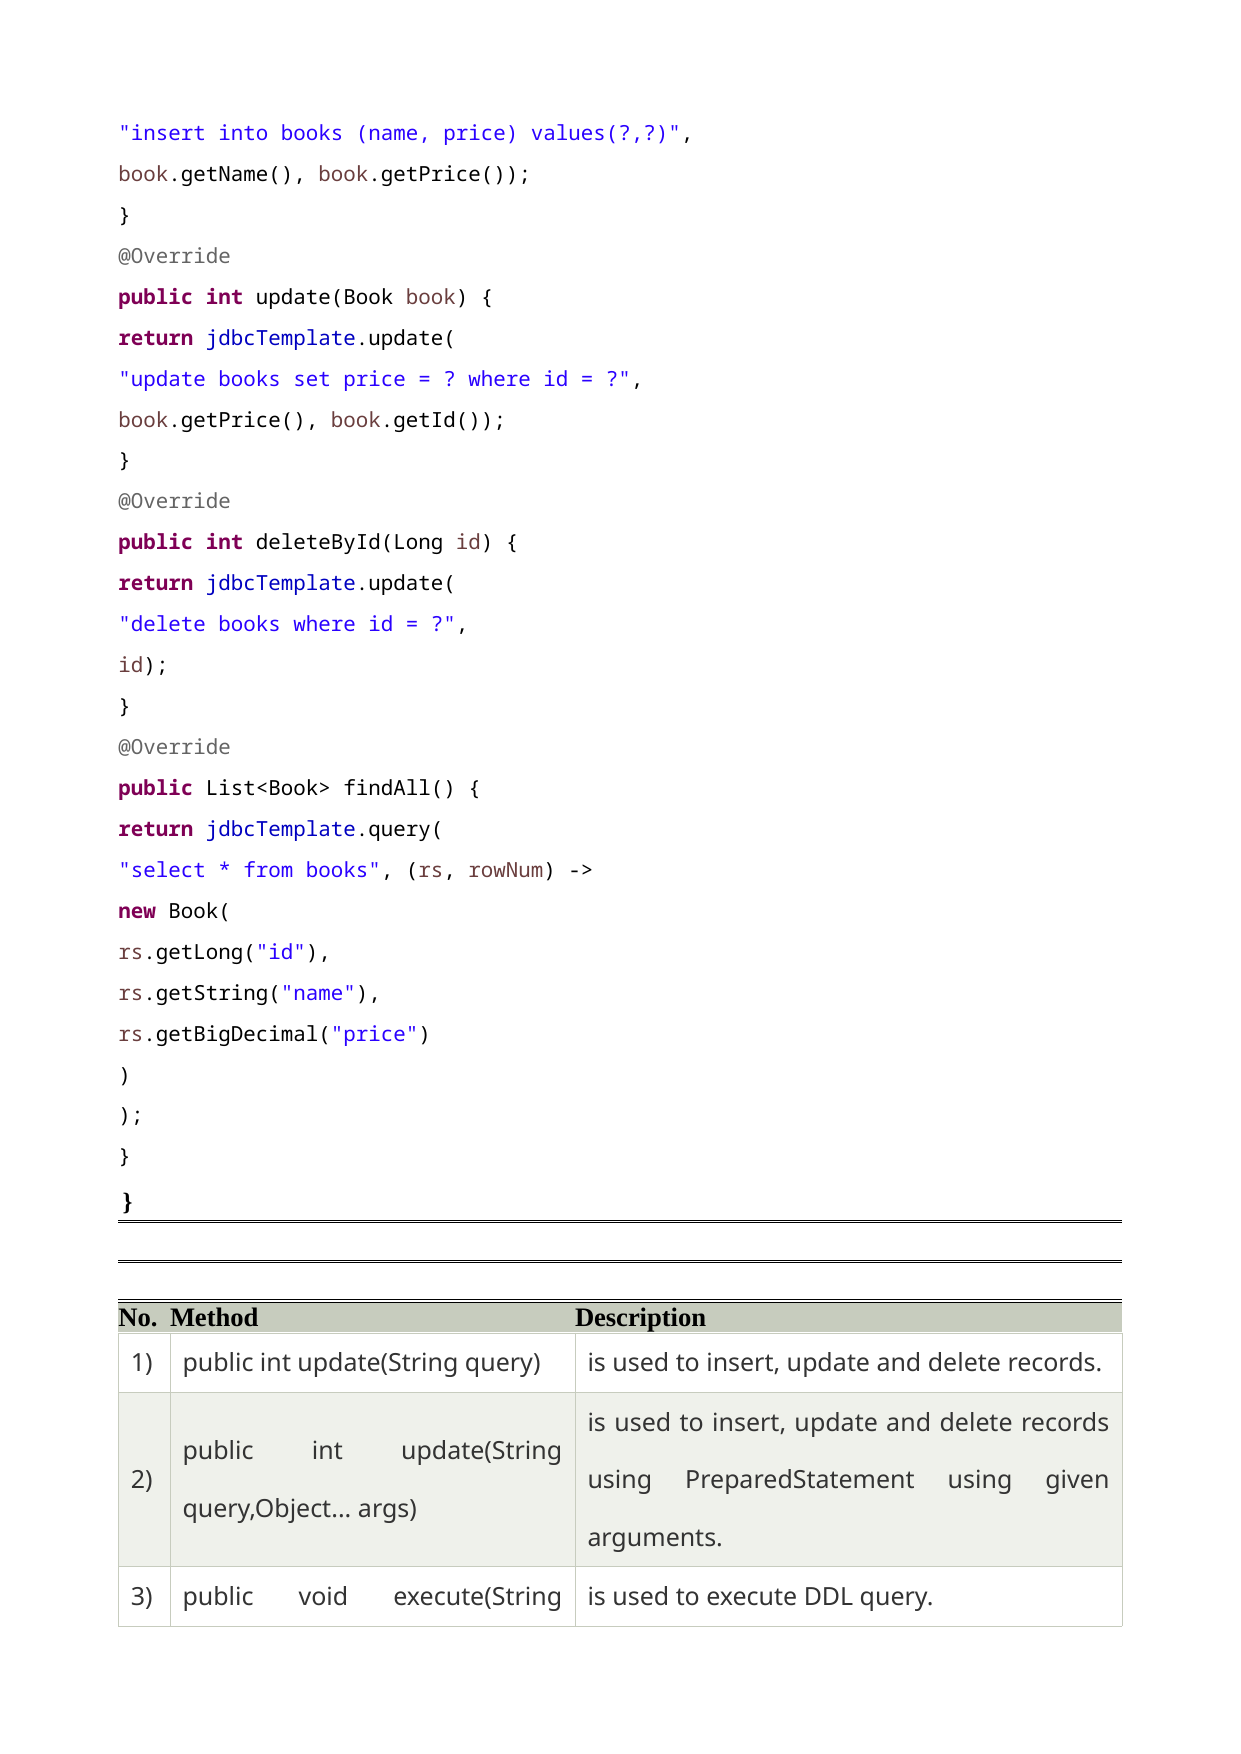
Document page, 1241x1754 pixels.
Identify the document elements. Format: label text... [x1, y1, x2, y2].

table_cell public int update(String query) [171, 1334, 575, 1392]
text @Override [118, 732, 1122, 761]
text @Override [118, 241, 1122, 269]
table_cell 3) [119, 1567, 170, 1626]
text "update books set price = ? where id = ?", [118, 364, 1122, 392]
text "select * from books", (rs, rowNum) -> [118, 855, 1122, 883]
text return jdbcTemplate.update( [118, 323, 1122, 351]
text rs.getLong("id"), [118, 937, 1122, 965]
text "delete books where id = ?", [118, 609, 1122, 638]
table_cell is used to execute DDL query. [576, 1567, 1122, 1626]
table_cell public int update(String query,Object... args) [171, 1393, 575, 1566]
table_cell public void execute(String [171, 1567, 575, 1626]
text } [118, 200, 1122, 228]
table_header No. [118, 1303, 170, 1332]
text book.getName(), book.getPrice()); [118, 159, 1122, 187]
text } [118, 1182, 1122, 1220]
text } [118, 446, 1122, 474]
table_cell 1) [119, 1334, 170, 1392]
text rs.getString("name"), [118, 978, 1122, 1006]
text rs.getBigDecimal("price") [118, 1019, 1122, 1047]
text public int update(Book book) { [118, 282, 1122, 310]
text public int deleteById(Long id) { [118, 527, 1122, 556]
text } [118, 691, 1122, 720]
table_cell 2) [119, 1393, 170, 1566]
text public List<Book> findAll() { [118, 773, 1122, 802]
table_cell is used to insert, update and delete records using PreparedStatement using given arguments. [576, 1393, 1122, 1566]
text ) [118, 1060, 1122, 1088]
text } [118, 1142, 1122, 1170]
table_header Method [170, 1303, 575, 1332]
text id); [118, 650, 1122, 679]
text new Book( [118, 896, 1122, 924]
text "insert into books (name, price) values(?,?)", [118, 118, 1122, 147]
text ); [118, 1101, 1122, 1129]
text return jdbcTemplate.update( [118, 568, 1122, 597]
table_header Description [575, 1303, 1122, 1332]
text return jdbcTemplate.query( [118, 814, 1122, 842]
table_cell is used to insert, update and delete records. [576, 1334, 1122, 1392]
text @Override [118, 487, 1122, 515]
text book.getPrice(), book.getId()); [118, 405, 1122, 433]
